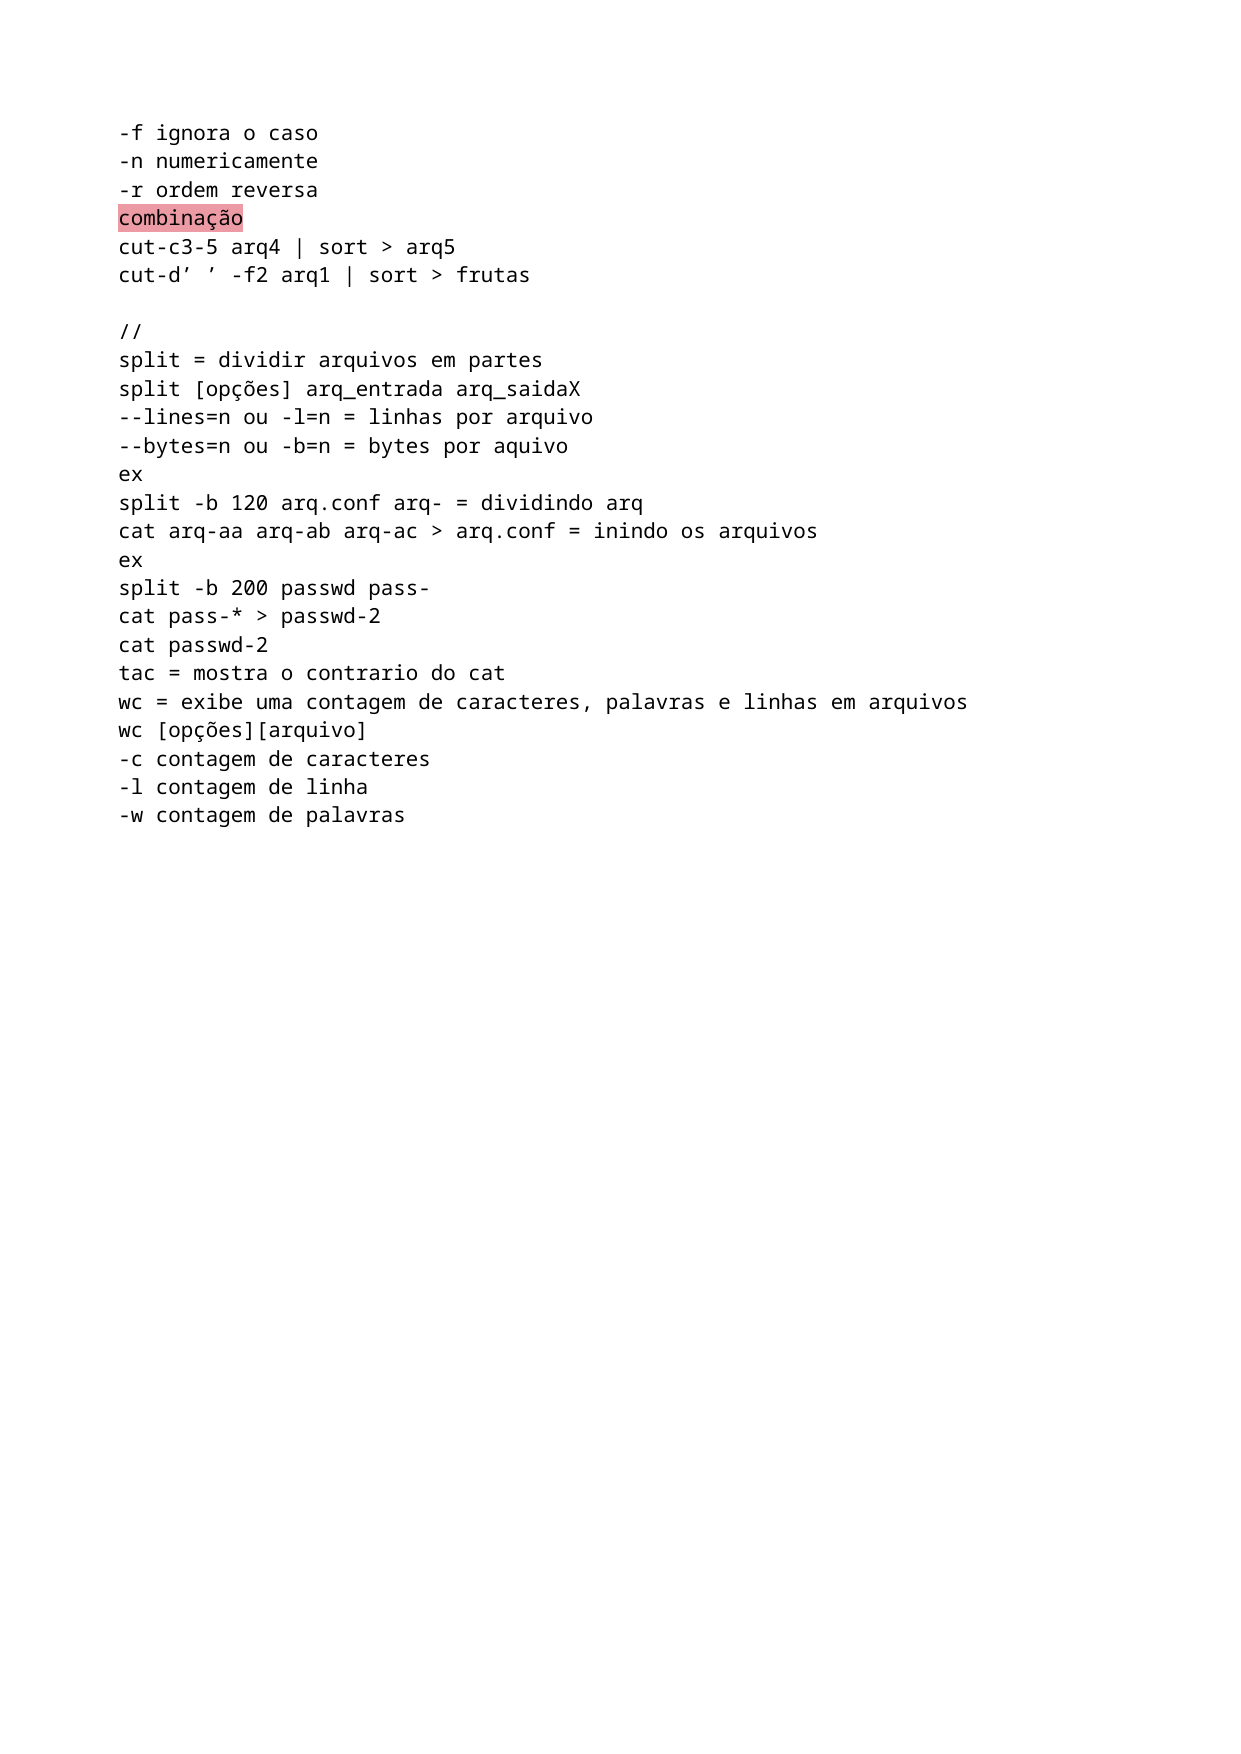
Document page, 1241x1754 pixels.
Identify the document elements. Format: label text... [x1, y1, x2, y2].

text ex [118, 459, 1122, 488]
text wc [opções][arquivo] [118, 715, 1122, 744]
text --bytes=n ou -b=n = bytes por aquivo [118, 431, 1122, 459]
text tac = mostra o contrario do cat [118, 658, 1122, 687]
text cut-d’ ’ -f2 arq1 | sort > frutas [118, 260, 1122, 289]
text cut-c3-5 arq4 | sort > arq5 [118, 232, 1122, 260]
text ex [118, 545, 1122, 573]
text cat passwd-2 [118, 630, 1122, 658]
text cat pass-* > passwd-2 [118, 602, 1122, 630]
text split -b 200 passwd pass- [118, 573, 1122, 602]
text -n numericamente [118, 147, 1122, 175]
text -r ordem reversa [118, 175, 1122, 203]
text -c contagem de caracteres [118, 744, 1122, 772]
text --lines=n ou -l=n = linhas por arquivo [118, 402, 1122, 431]
text -l contagem de linha [118, 772, 1122, 801]
text -w contagem de palavras [118, 801, 1122, 829]
text // [118, 317, 1122, 346]
text combinação [118, 203, 1122, 232]
text wc = exibe uma contagem de caracteres, palavras e linhas em arquivos [118, 687, 1122, 715]
text cat arq-aa arq-ab arq-ac > arq.conf = inindo os arquivos [118, 516, 1122, 545]
text split [opções] arq_entrada arq_saidaX [118, 374, 1122, 402]
text split = dividir arquivos em partes [118, 346, 1122, 374]
text -f ignora o caso [118, 118, 1122, 147]
text split -b 120 arq.conf arq- = dividindo arq [118, 488, 1122, 516]
